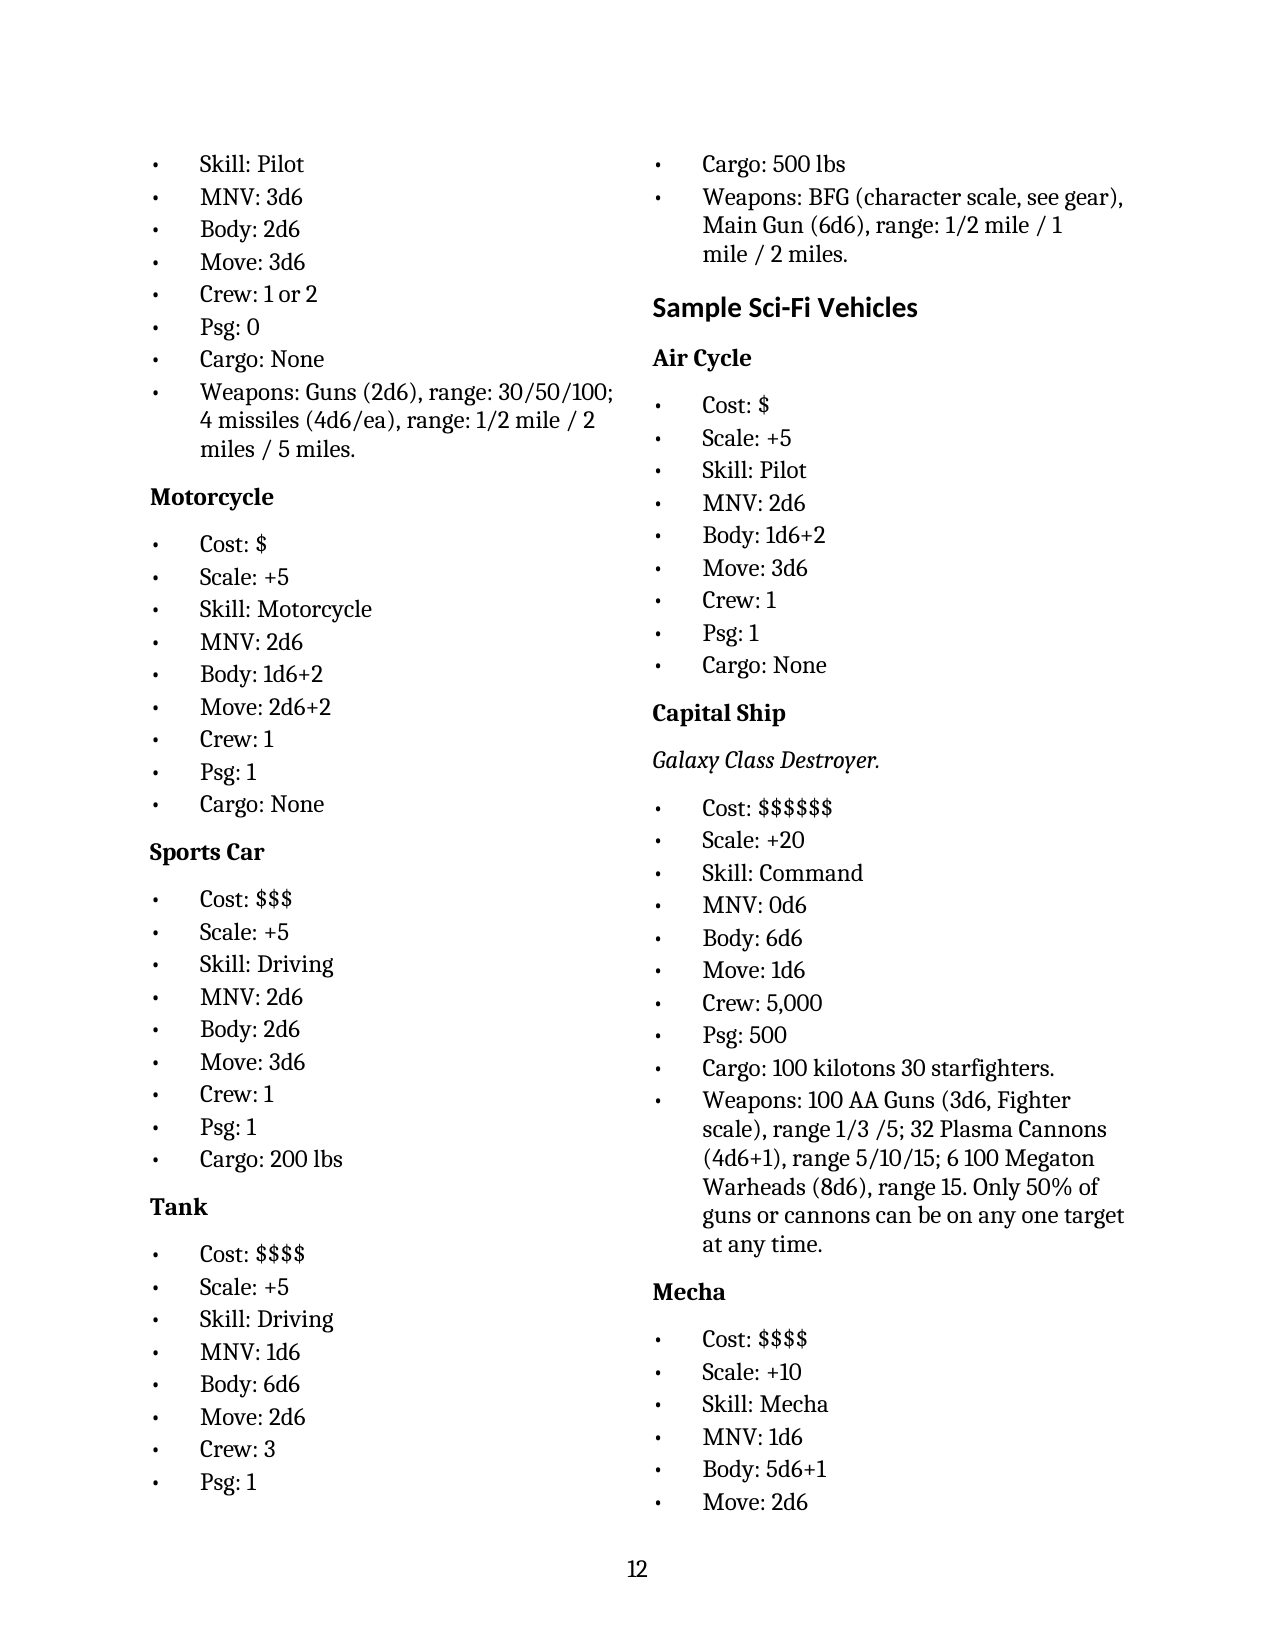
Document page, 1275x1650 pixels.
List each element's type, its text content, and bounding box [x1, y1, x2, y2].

text Tank [150, 1192, 622, 1221]
list Cargo: None [652, 651, 1125, 680]
list Cargo: 500 lbs [652, 150, 1125, 179]
list Body: 6d6 [150, 1370, 622, 1399]
list Weapons: BFG (character scale, see gear), Main Gun (6d6), range: 1/2 mile / 1 mile / 2 miles. [652, 182, 1125, 269]
list Move: 2d6+2 [150, 692, 622, 721]
list Skill: Command [652, 859, 1125, 888]
list Scale: +5 [150, 562, 622, 591]
list Move: 1d6 [652, 956, 1125, 985]
list Move: 3d6 [150, 1047, 622, 1076]
list Body: 2d6 [150, 215, 622, 244]
list Skill: Motorcycle [150, 595, 622, 624]
text Motorcycle [150, 482, 622, 511]
list Cargo: None [150, 790, 622, 819]
list Skill: Mecha [652, 1390, 1125, 1419]
list Psg: 1 [150, 757, 622, 786]
list Scale: +10 [652, 1358, 1125, 1386]
list Cargo: None [150, 345, 622, 374]
list Psg: 0 [150, 312, 622, 341]
list Crew: 1 [652, 586, 1125, 615]
list Cost: $$$$ [150, 1240, 622, 1269]
list Psg: 1 [150, 1467, 622, 1496]
list Psg: 1 [652, 619, 1125, 648]
text Galaxy Class Destroyer. [652, 746, 1125, 775]
list Crew: 1 or 2 [150, 280, 622, 309]
list Weapons: Guns (2d6), range: 30/50/100; 4 missiles (4d6/ea), range: 1/2 mile / 2 miles / 5 miles. [150, 377, 622, 464]
list MNV: 2d6 [150, 982, 622, 1011]
list Body: 6d6 [652, 924, 1125, 953]
text Capital Ship [652, 699, 1125, 728]
list Body: 5d6+1 [652, 1455, 1125, 1484]
list Crew: 5,000 [652, 989, 1125, 1018]
list Cost: $ [150, 530, 622, 559]
list Cost: $$$$ [652, 1325, 1125, 1354]
list Move: 2d6 [150, 1402, 622, 1431]
list Scale: +20 [652, 826, 1125, 855]
text Mecha [652, 1278, 1125, 1306]
list MNV: 3d6 [150, 182, 622, 211]
text Sports Car [150, 837, 622, 866]
list Scale: +5 [150, 917, 622, 946]
list Cost: $$$$$$ [652, 794, 1125, 823]
list Skill: Driving [150, 950, 622, 979]
list MNV: 0d6 [652, 891, 1125, 920]
list Move: 2d6 [652, 1488, 1125, 1516]
list Crew: 1 [150, 725, 622, 754]
subtitle Sample Sci-Fi Vehicles [652, 289, 1125, 325]
list Cargo: 200 lbs [150, 1145, 622, 1174]
list Move: 3d6 [150, 247, 622, 276]
list Weapons: 100 AA Guns (3d6, Fighter scale), range 1/3 /5; 32 Plasma Cannons (4d6+1), range 5/10/15; 6 100 Megaton Warheads (8d6), range 15. Only 50% of guns or cannons can be on any one target at any time. [652, 1086, 1125, 1259]
list Body: 1d6+2 [652, 521, 1125, 550]
text Air Cycle [652, 344, 1125, 373]
list Skill: Driving [150, 1305, 622, 1334]
list Crew: 1 [150, 1080, 622, 1109]
list MNV: 1d6 [652, 1423, 1125, 1451]
list Scale: +5 [150, 1272, 622, 1301]
list Move: 3d6 [652, 554, 1125, 583]
list Body: 1d6+2 [150, 660, 622, 689]
list MNV: 2d6 [150, 627, 622, 656]
list Crew: 3 [150, 1435, 622, 1464]
list Cargo: 100 kilotons 30 starfighters. [652, 1054, 1125, 1083]
list Skill: Pilot [652, 456, 1125, 485]
list Skill: Pilot [150, 150, 622, 179]
list Cost: $ [652, 391, 1125, 420]
list MNV: 2d6 [652, 489, 1125, 518]
list Psg: 1 [150, 1112, 622, 1141]
list Psg: 500 [652, 1021, 1125, 1050]
list MNV: 1d6 [150, 1337, 622, 1366]
list Body: 2d6 [150, 1015, 622, 1044]
list Scale: +5 [652, 424, 1125, 453]
list Cost: $$$ [150, 885, 622, 914]
